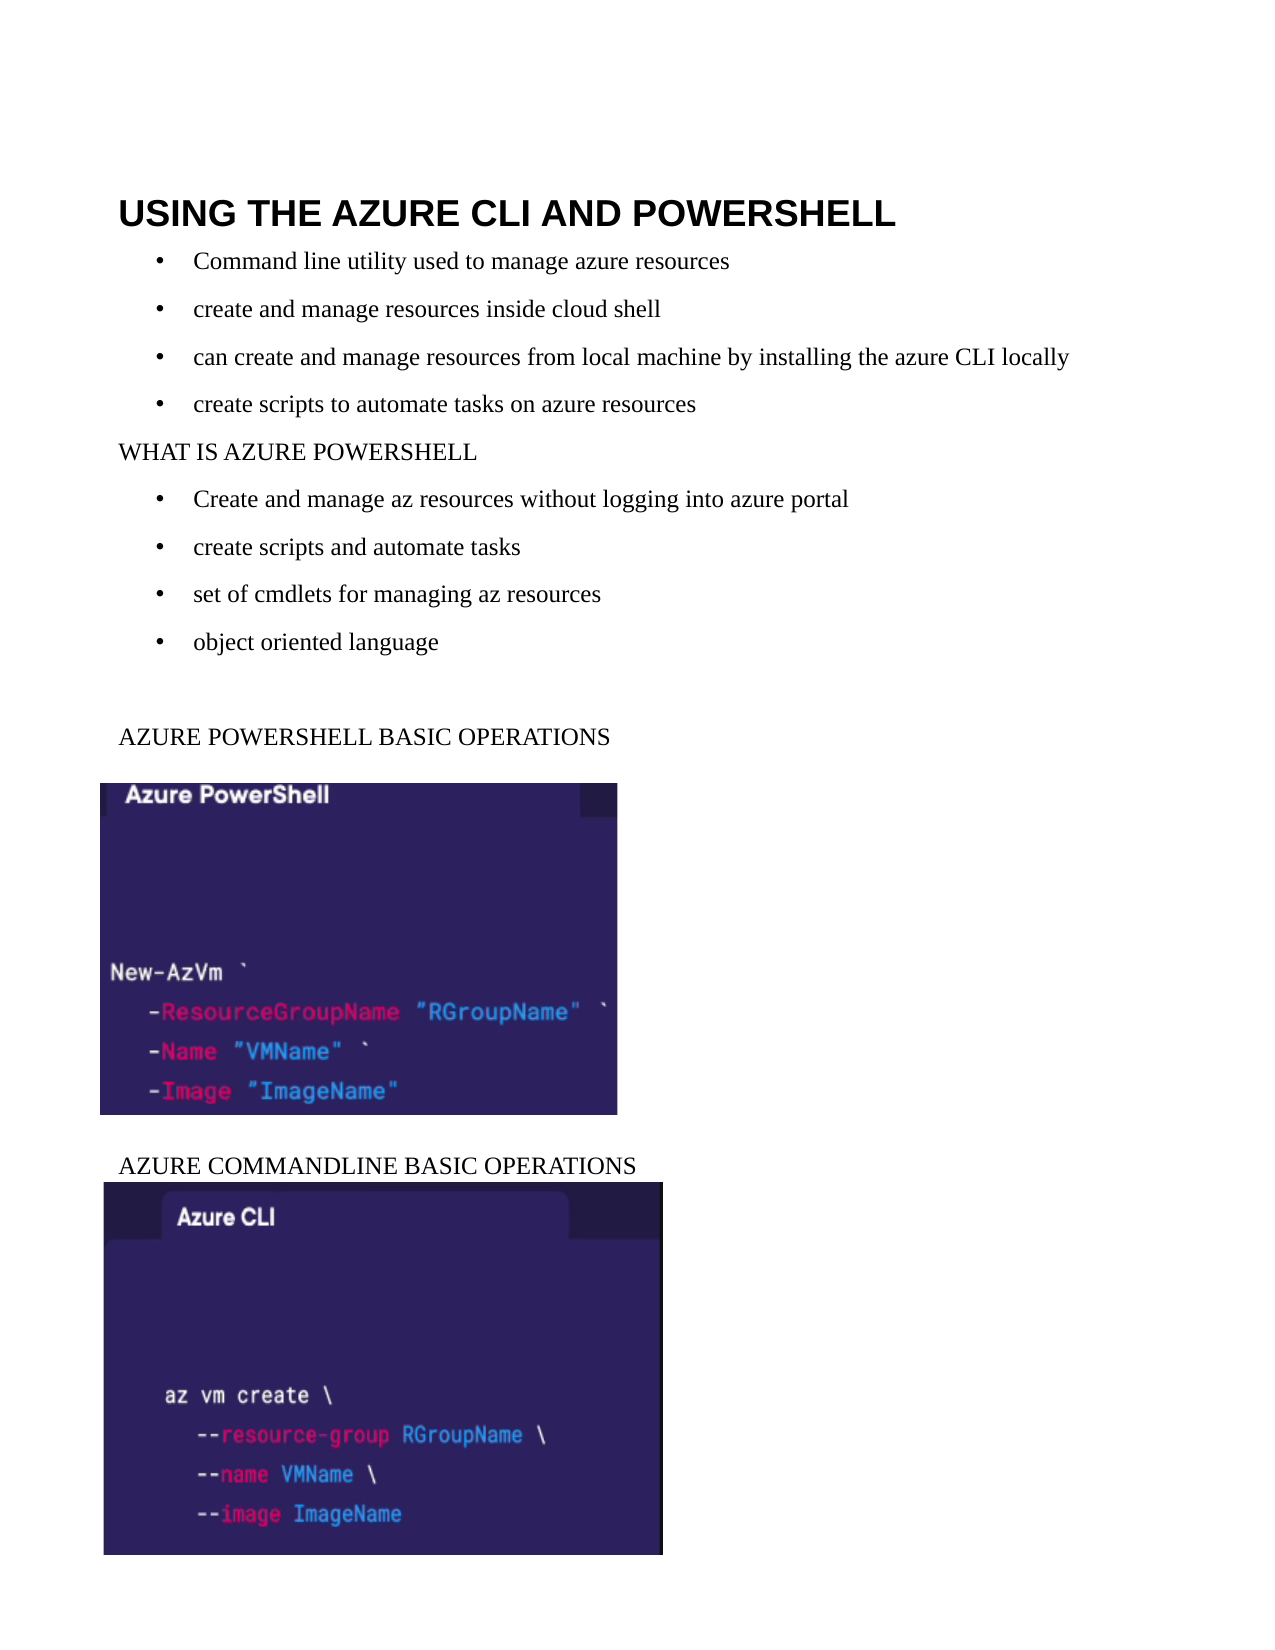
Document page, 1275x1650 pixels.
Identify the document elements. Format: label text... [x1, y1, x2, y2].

list can create and manage resources from local machine by installing the azure CLI locally [156, 342, 1157, 370]
text WHAT IS AZURE POWERSHELL [118, 437, 1157, 466]
list create scripts to automate tasks on azure resources [156, 389, 1157, 418]
list object oriented language [156, 627, 1157, 656]
list create and manage resources inside cloud shell [156, 294, 1157, 323]
list Command line utility used to manage azure resources [156, 246, 1157, 275]
list Create and manage az resources without logging into azure portal [156, 484, 1157, 513]
subtitle USING THE AZURE CLI [118, 191, 531, 234]
text AZURE POWERSHELL BASIC OPERATIONS [118, 722, 1157, 751]
list set of cmdlets for managing az resources [156, 579, 1157, 608]
text AZURE COMMANDLINE BASIC OPERATIONS [118, 1151, 1157, 1179]
list create scripts and automate tasks [156, 532, 1157, 561]
subtitle AND POWERSHELL [531, 191, 1157, 234]
picture [100, 783, 618, 1115]
picture [103, 1182, 663, 1555]
